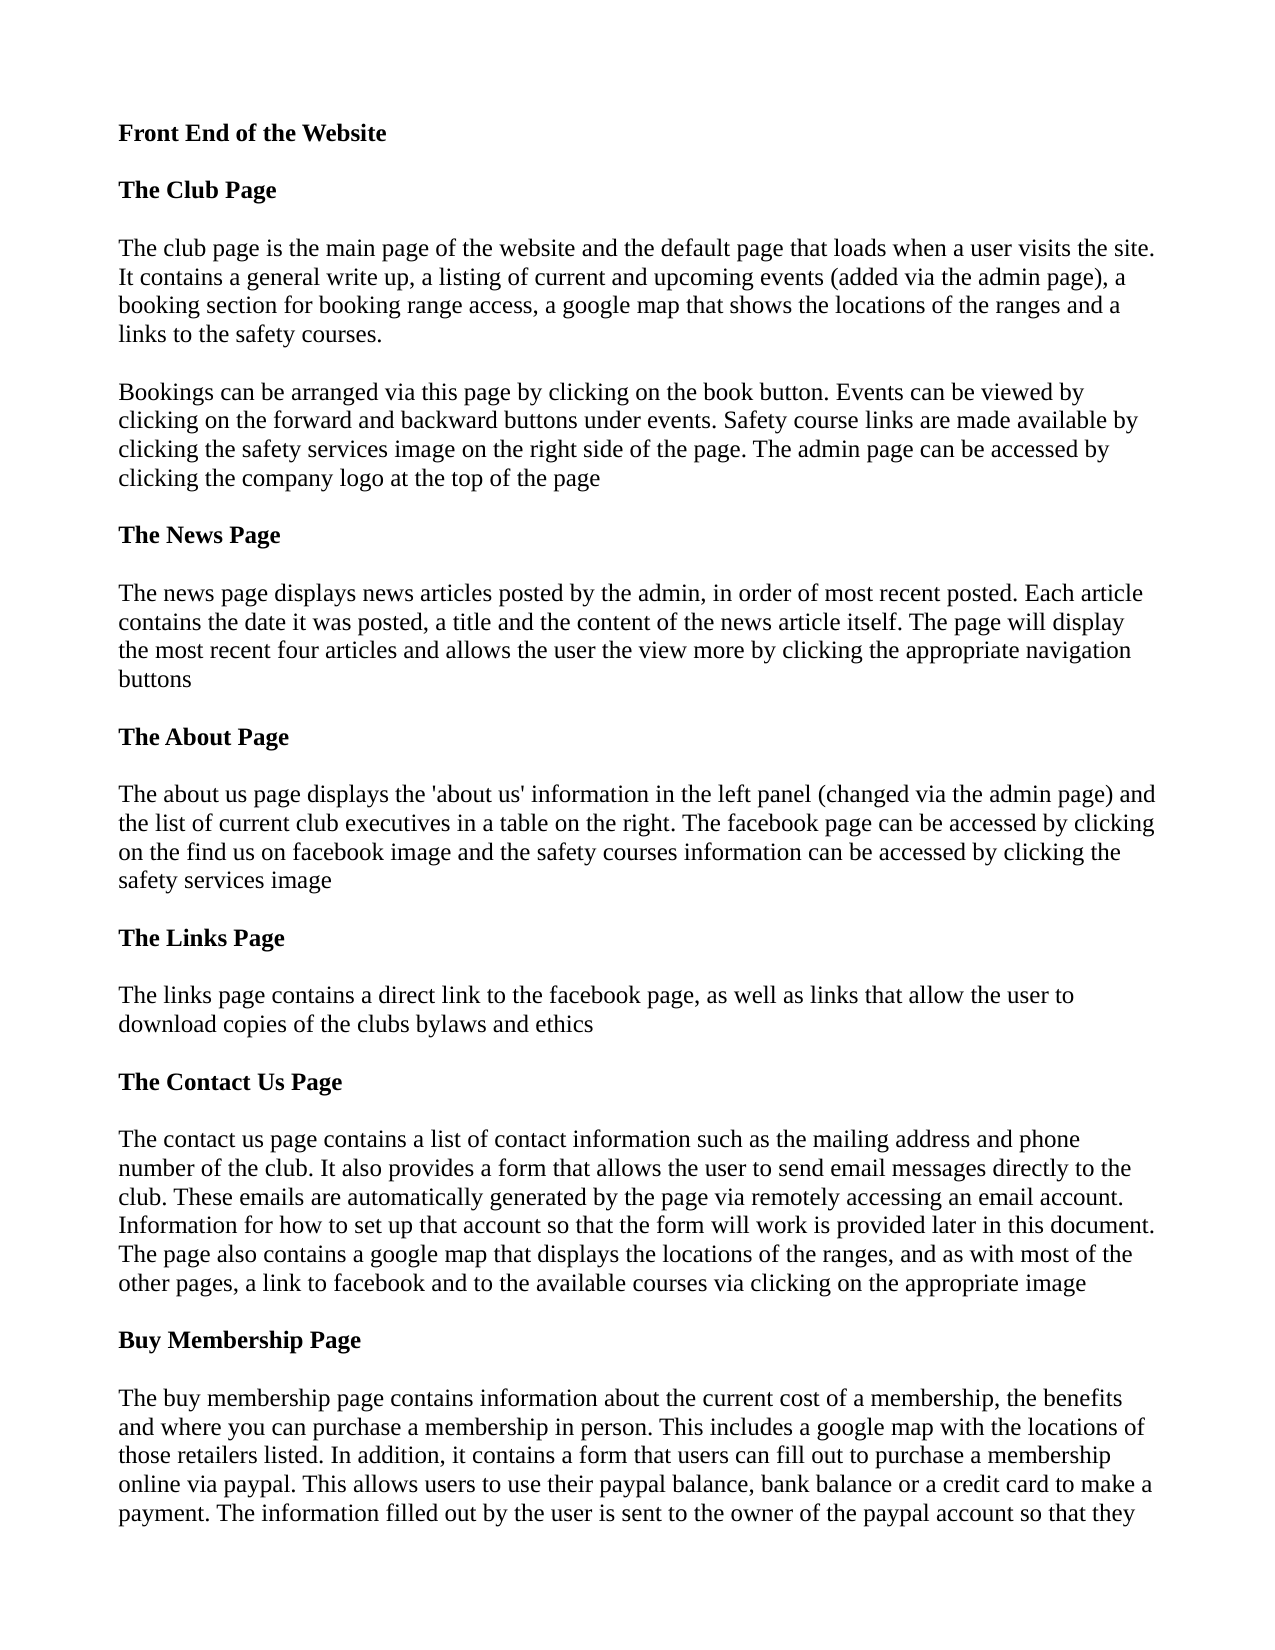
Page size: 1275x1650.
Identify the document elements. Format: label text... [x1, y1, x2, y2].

text The Contact Us Page [118, 1067, 1157, 1096]
text The news page displays news articles posted by the admin, in order of most recent posted. Each article contains the date it was posted, a title and the content of the news article itself. The page will display the most recent four articles and allows the user the view more by clicking the appropriate navigation buttons [118, 578, 1157, 693]
text The About Page [118, 722, 1157, 751]
text The contact us page contains a list of contact information such as the mailing address and phone number of the club. It also provides a form that allows the user to send email messages directly to the club. These emails are automatically generated by the page via remotely accessing an email account. Information for how to set up that account so that the form will work is provided later in this document. The page also contains a google map that displays the locations of the ranges, and as with most of the other pages, a link to facebook and to the available courses via clicking on the appropriate image [118, 1124, 1157, 1297]
text The links page contains a direct link to the facebook page, as well as links that allow the user to download copies of the clubs bylaws and ethics [118, 981, 1157, 1038]
text The Links Page [118, 923, 1157, 952]
text Buy Membership Page [118, 1326, 1157, 1354]
text Front End of the Website The Club Page The club page is the main page of the website and the default page that loads when a user visits the site. It contains a general write up, a listing of current and upcoming events (added via the admin page), a booking section for booking range access, a google map that shows the locations of the ranges and a links to the safety courses. Bookings can be arranged via this page by clicking on the book button. Events can be viewed by clicking on the forward and backward buttons under events. Safety course links are made available by clicking the safety services image on the right side of the page. The admin page can be accessed by clicking the company logo at the top of the page [118, 118, 1157, 492]
text The buy membership page contains information about the current cost of a membership, the benefits and where you can purchase a membership in person. This includes a google map with the locations of those retailers listed. In addition, it contains a form that users can fill out to purchase a membership online via paypal. This allows users to use their paypal balance, bank balance or a credit card to make a payment. The information filled out by the user is sent to the owner of the paypal account so that they [118, 1383, 1157, 1527]
text The News Page [118, 521, 1157, 549]
text The about us page displays the 'about us' information in the left panel (changed via the admin page) and the list of current club executives in a table on the right. The facebook page can be accessed by clicking on the find us on facebook image and the safety courses information can be accessed by clicking the safety services image [118, 779, 1157, 894]
